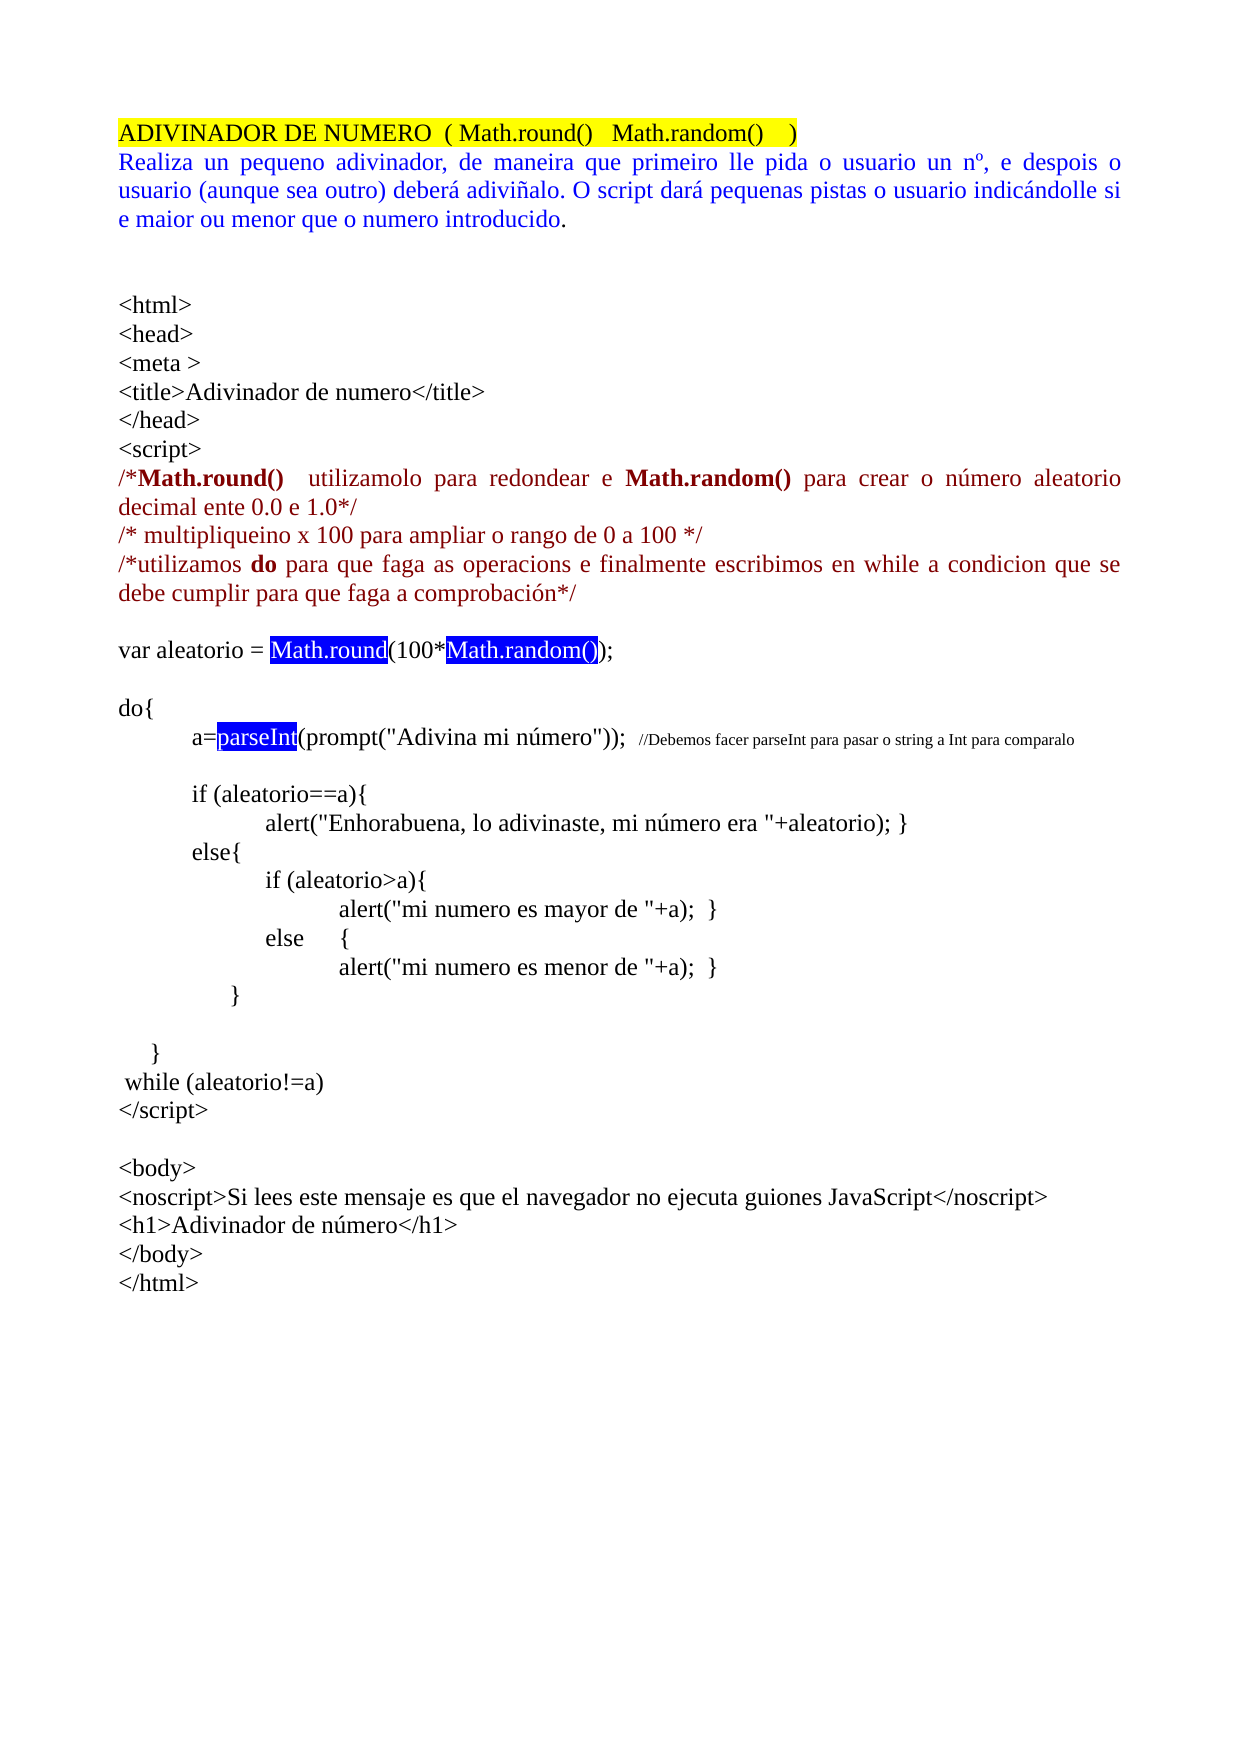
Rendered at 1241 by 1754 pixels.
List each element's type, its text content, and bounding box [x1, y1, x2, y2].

text } [118, 981, 1122, 1009]
text <noscript>Si lees este mensaje es que el navegador no ejecuta guiones JavaScript</noscript> [118, 1182, 1122, 1211]
text <script> [118, 434, 1122, 463]
text <html> [118, 291, 1122, 319]
text </body> [118, 1239, 1122, 1268]
text <meta > [118, 348, 1122, 377]
text else{ [118, 837, 1122, 866]
text /*utilizamos do para que faga as operacions e finalmente escribimos en while a condicion que se debe cumplir para que faga a comprobación*/ [118, 549, 1122, 607]
text } [118, 1038, 1122, 1067]
text a=parseInt(prompt("Adivina mi número")); //Debemos facer parseInt para pasar o string a Int para comparalo [118, 722, 1122, 751]
text alert("Enhorabuena, lo adivinaste, mi número era "+aleatorio); } [118, 808, 1122, 837]
text ADIVINADOR DE NUMERO ( Math.round() Math.random() ) [118, 118, 1122, 147]
text </script> [118, 1096, 1122, 1124]
text </head> [118, 406, 1122, 434]
text <head> [118, 319, 1122, 348]
text var aleatorio = Math.round(100*Math.random()); [118, 636, 1122, 664]
text Realiza un pequeno adivinador, de maneira que primeiro lle pida o usuario un nº, e despois o usuario (aunque sea outro) deberá adiviñalo. O script dará pequenas pistas o usuario indicándolle si e maior ou menor que o numero introducido. [118, 147, 1122, 233]
text do{ [118, 693, 1122, 722]
text alert("mi numero es mayor de "+a); } [118, 894, 1122, 923]
text else { [118, 923, 1122, 952]
text if (aleatorio>a){ [118, 866, 1122, 894]
text <h1>Adivinador de número</h1> [118, 1211, 1122, 1239]
text <title>Adivinador de numero</title> [118, 377, 1122, 406]
text </html> [118, 1268, 1122, 1297]
text <body> [118, 1153, 1122, 1182]
text /*Math.round() utilizamolo para redondear e Math.random() para crear o número aleatorio decimal ente 0.0 e 1.0*/ [118, 463, 1122, 521]
text if (aleatorio==a){ [118, 779, 1122, 808]
text while (aleatorio!=a) [118, 1067, 1122, 1096]
text alert("mi numero es menor de "+a); } [118, 952, 1122, 981]
text /* multipliqueino x 100 para ampliar o rango de 0 a 100 */ [118, 521, 1122, 549]
